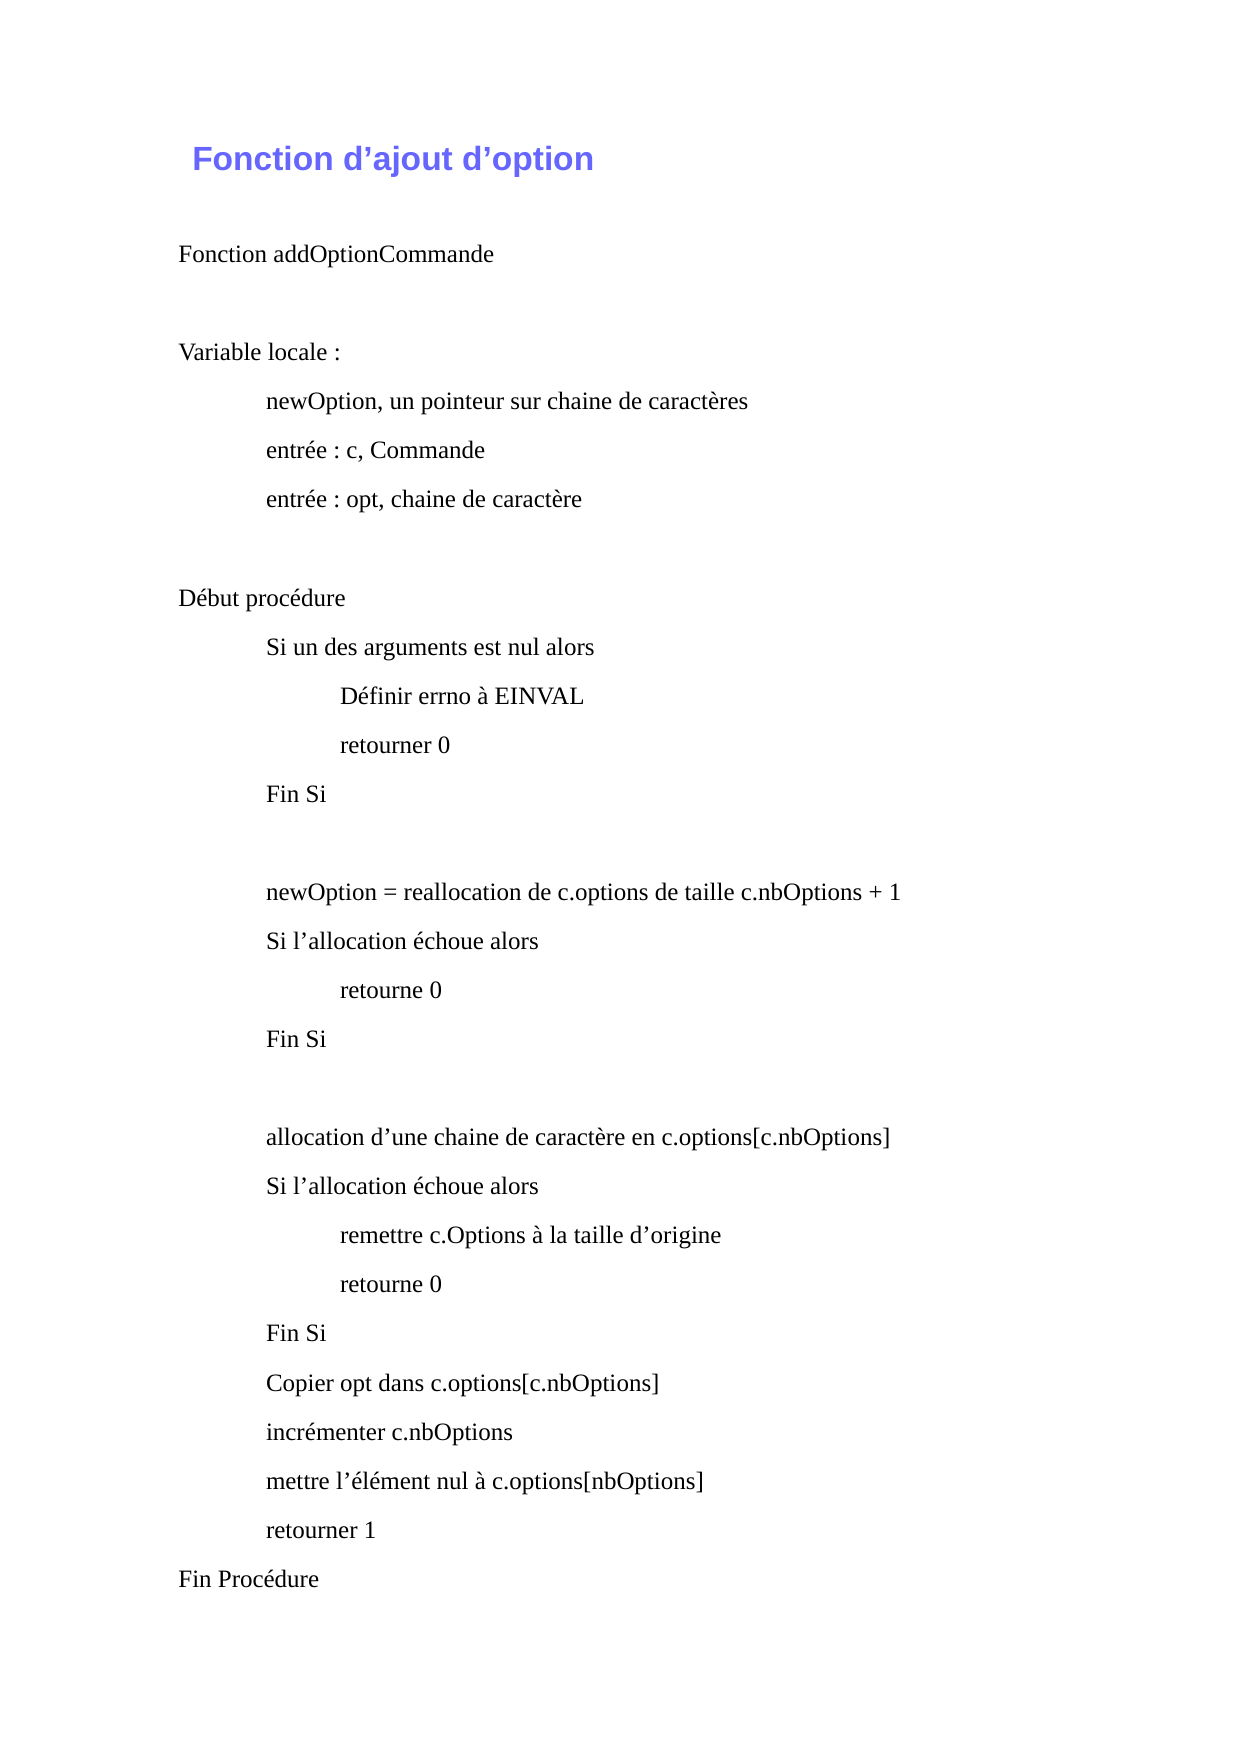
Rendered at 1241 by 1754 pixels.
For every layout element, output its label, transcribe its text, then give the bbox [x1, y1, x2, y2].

text entrée : c, Commande [118, 435, 1122, 464]
text Fin Si [118, 1318, 1122, 1347]
text retourne 0 [118, 975, 1122, 1004]
text Début procédure [118, 583, 1122, 611]
text Copier opt dans c.options[c.nbOptions] [118, 1368, 1122, 1396]
text retourner 0 [118, 730, 1122, 758]
text entrée : opt, chaine de caractère [118, 484, 1122, 513]
text mettre l’élément nul à c.options[nbOptions] [118, 1466, 1122, 1494]
text newOption, un pointeur sur chaine de caractères [118, 386, 1122, 415]
text incrémenter c.nbOptions [118, 1417, 1122, 1445]
subtitle Fonction d’ajout d’option [118, 139, 1122, 178]
text Définir errno à EINVAL [118, 681, 1122, 709]
text Fin Procédure [118, 1564, 1122, 1593]
text Si l’allocation échoue alors [118, 1171, 1122, 1200]
text Si un des arguments est nul alors [118, 632, 1122, 660]
text allocation d’une chaine de caractère en c.options[c.nbOptions] [118, 1122, 1122, 1151]
text retourne 0 [118, 1269, 1122, 1298]
text retourner 1 [118, 1515, 1122, 1543]
text newOption = reallocation de c.options de taille c.nbOptions + 1 [118, 877, 1122, 906]
text Fonction addOptionCommande [118, 239, 1122, 268]
text Variable locale : [118, 337, 1122, 366]
text Si l’allocation échoue alors [118, 926, 1122, 955]
text Fin Si [118, 1024, 1122, 1053]
text Fin Si [118, 779, 1122, 808]
text remettre c.Options à la taille d’origine [118, 1220, 1122, 1249]
